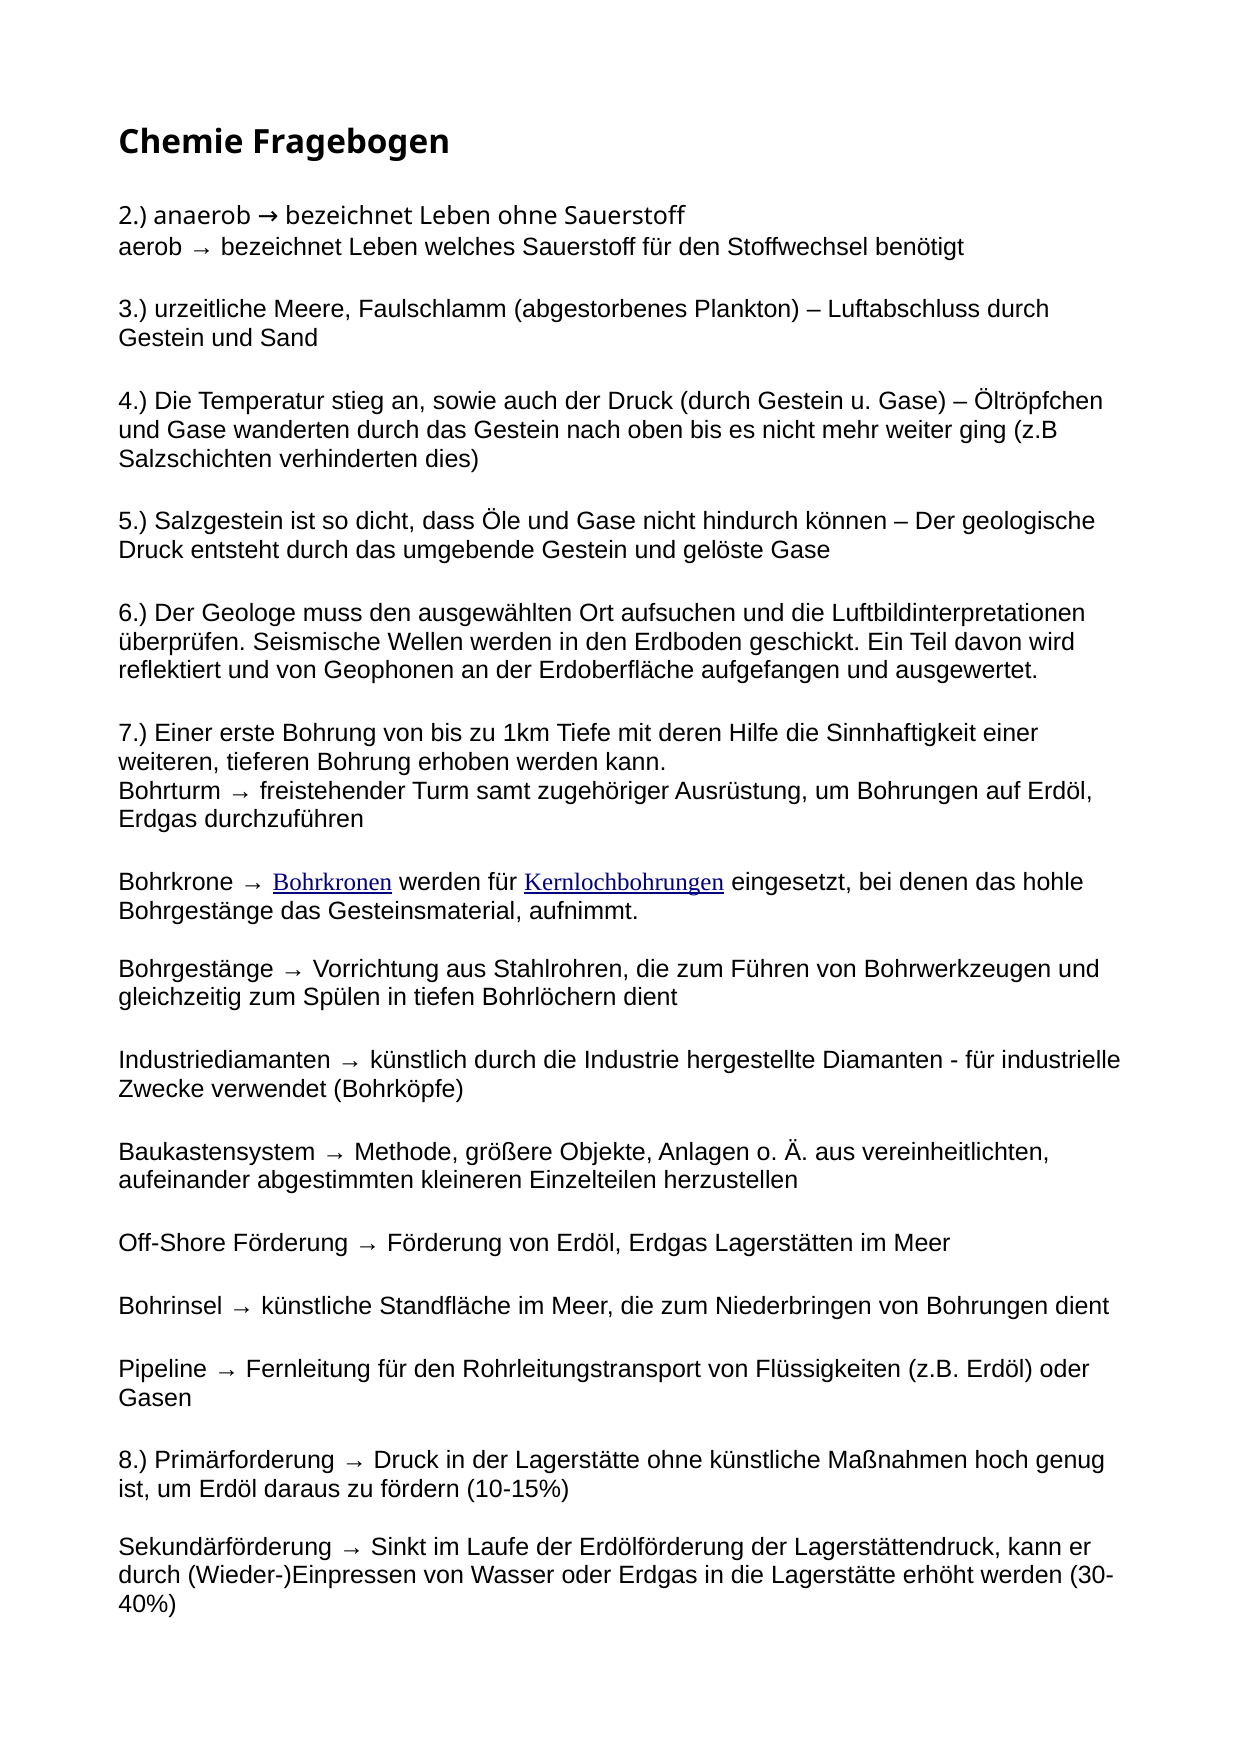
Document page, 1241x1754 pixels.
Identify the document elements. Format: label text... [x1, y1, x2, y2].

text Bohrkrone → Bohrkronen werden für Kernlochbohrungen eingesetzt, bei denen das hohle Bohrgestänge das Gesteinsmaterial, aufnimmt. [118, 867, 1122, 925]
text Baukastensystem → Methode, größere Objekte, Anlagen o. Ä. aus vereinheitlichten, aufeinander abgestimmten kleineren Einzelteilen herzustellen [118, 1137, 1122, 1194]
text 4.) Die Temperatur stieg an, sowie auch der Druck (durch Gestein u. Gase) – Öltröpfchen und Gase wanderten durch das Gestein nach oben bis es nicht mehr weiter ging (z.B Salzschichten verhinderten dies) [118, 386, 1122, 472]
text Pipeline → Fernleitung für den Rohrleitungstransport von Flüssigkeiten (z.B. Erdöl) oder Gasen [118, 1354, 1122, 1411]
text 3.) urzeitliche Meere, Faulschlamm (abgestorbenes Plankton) – Luftabschluss durch Gestein und Sand [118, 294, 1122, 352]
text Bohrturm → freistehender Turm samt zugehöriger Ausrüstung, um Bohrungen auf Erdöl, Erdgas durchzuführen [118, 776, 1122, 833]
text aerob → bezeichnet Leben welches Sauerstoff für den Stoffwechsel benötigt [118, 232, 1122, 260]
text 5.) Salzgestein ist so dicht, dass Öle und Gase nicht hindurch können – Der geologische Druck entsteht durch das umgebende Gestein und gelöste Gase [118, 506, 1122, 564]
text 7.) Einer erste Bohrung von bis zu 1km Tiefe mit deren Hilfe die Sinnhaftigkeit einer weiteren, tieferen Bohrung erhoben werden kann. [118, 718, 1122, 776]
text Industriediamanten → künstlich durch die Industrie hergestellte Diamanten - für industrielle Zwecke verwendet (Bohrköpfe) [118, 1045, 1122, 1103]
text Off-Shore Förderung → Förderung von Erdöl, Erdgas Lagerstätten im Meer [118, 1228, 1122, 1257]
text 6.) Der Geologe muss den ausgewählten Ort aufsuchen und die Luftbildinterpretationen überprüfen. Seismische Wellen werden in den Erdboden geschickt. Ein Teil davon wird reflektiert und von Geophonen an der Erdoberfläche aufgefangen und ausgewertet. [118, 598, 1122, 684]
text 2.) anaerob → bezeichnet Leben ohne Sauerstoff [118, 198, 1122, 232]
text Bohrgestänge → Vorrichtung aus Stahlrohren, die zum Führen von Bohrwerkzeugen und gleichzeitig zum Spülen in tiefen Bohrlöchern dient [118, 954, 1122, 1011]
text Chemie Fragebogen [118, 118, 1122, 163]
text 8.) Primärforderung → Druck in der Lagerstätte ohne künstliche Maßnahmen hoch genug ist, um Erdöl daraus zu fördern (10-15%) [118, 1446, 1122, 1503]
text Bohrinsel → künstliche Standfläche im Meer, die zum Niederbringen von Bohrungen dient [118, 1291, 1122, 1320]
text Sekundärförderung → Sinkt im Laufe der Erdölförderung der Lagerstättendruck, kann er durch (Wieder-)Einpressen von Wasser oder Erdgas in die Lagerstätte erhöht werden (30-40%) [118, 1532, 1122, 1618]
